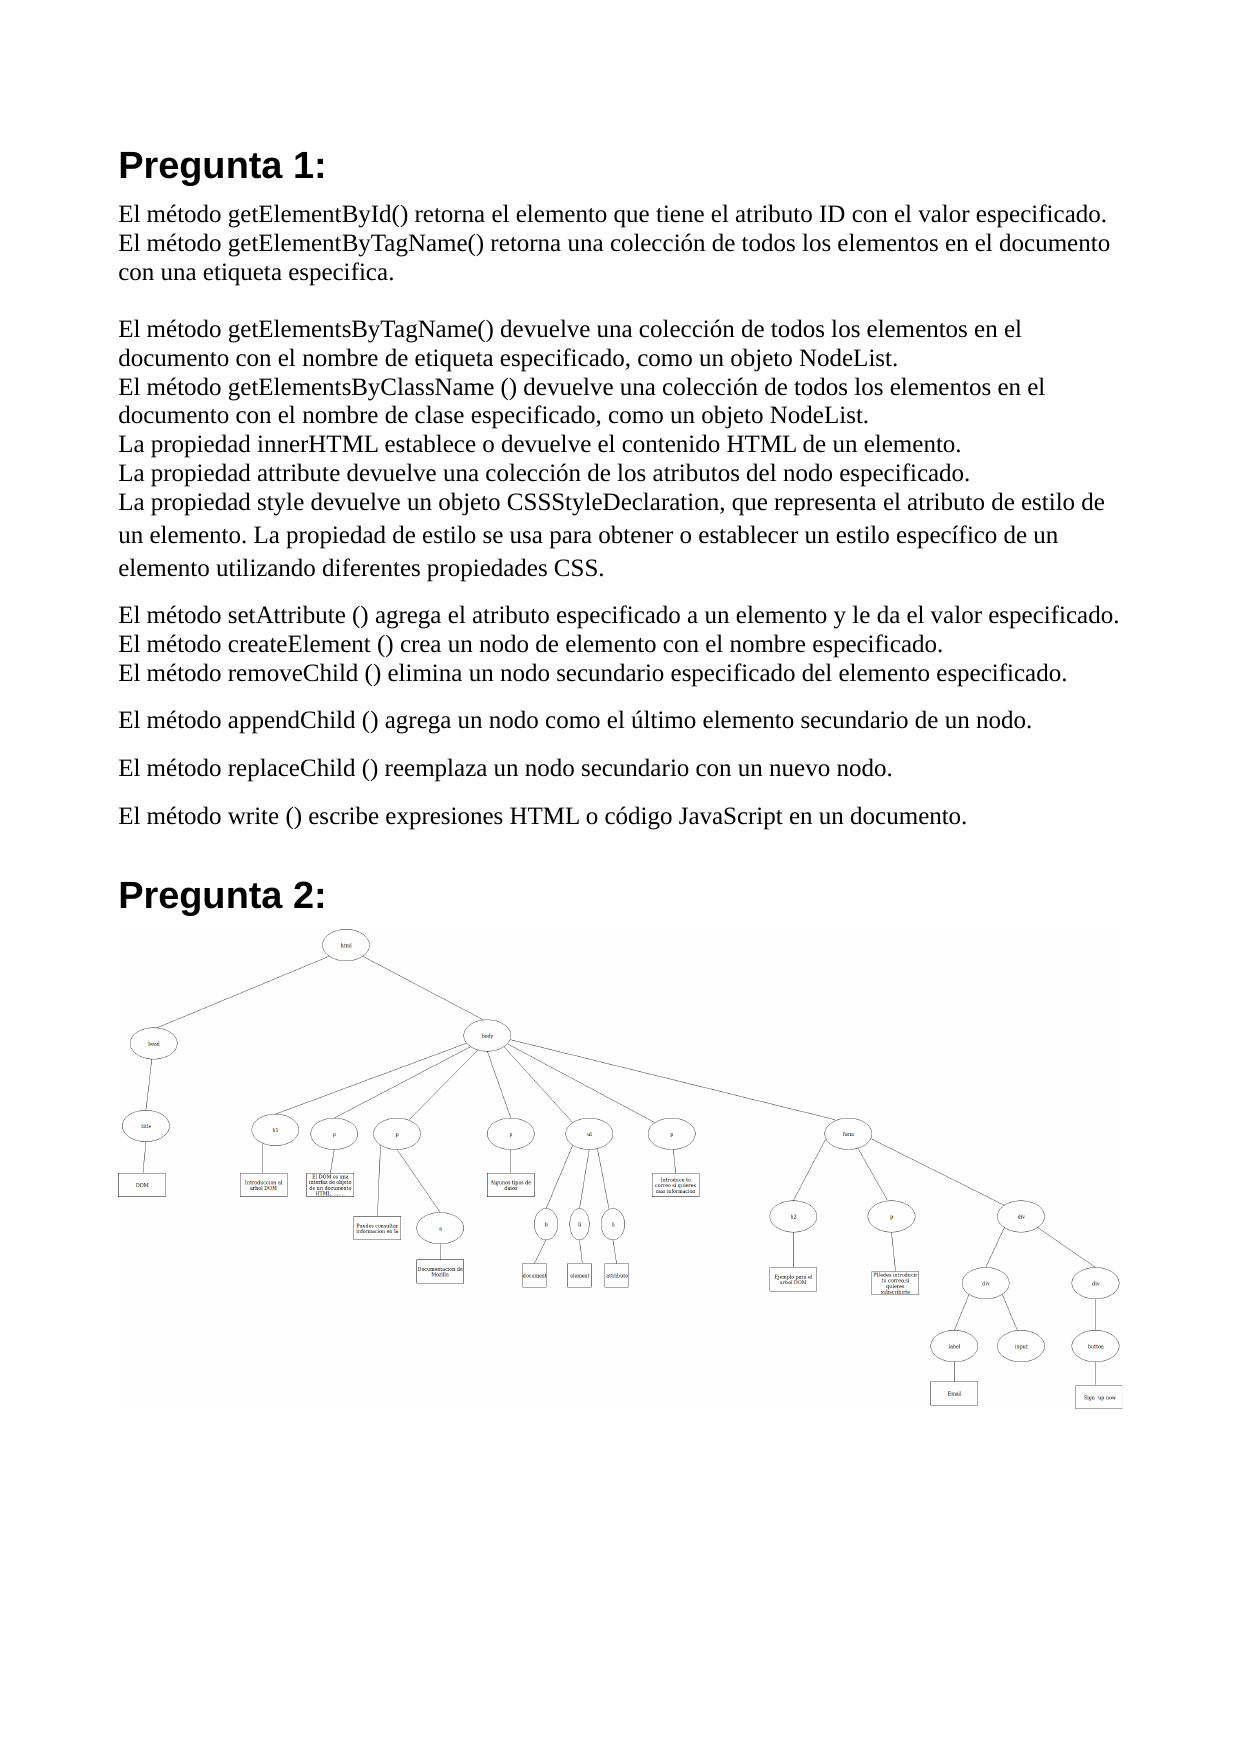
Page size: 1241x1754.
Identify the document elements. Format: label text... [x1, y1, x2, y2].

text El método removeChild () elimina un nodo secundario especificado del elemento especificado. [118, 658, 1122, 687]
text La propiedad innerHTML establece o devuelve el contenido HTML de un elemento. [118, 429, 1122, 458]
subtitle Pregunta 1: [118, 143, 1122, 187]
text El método appendChild () agrega un nodo como el último elemento secundario de un nodo. [118, 706, 1122, 734]
text El método getElementsByClassName () devuelve una colección de todos los elementos en el documento con el nombre de clase especificado, como un objeto NodeList. [118, 372, 1122, 429]
text La propiedad style devuelve un objeto CSSStyleDeclaration, que representa el atributo de estilo de un elemento. La propiedad de estilo se usa para obtener o establecer un estilo específico de un elemento utilizando diferentes propiedades CSS. [118, 487, 1122, 582]
text El método replaceChild () reemplaza un nodo secundario con un nuevo nodo. [118, 753, 1122, 782]
text El método write () escribe expresiones HTML o código JavaScript en un documento. [118, 801, 1122, 829]
picture [118, 929, 1123, 1409]
text La propiedad attribute devuelve una colección de los atributos del nodo especificado. [118, 458, 1122, 487]
text El método setAttribute () agrega el atributo especificado a un elemento y le da el valor especificado. [118, 600, 1122, 629]
subtitle Pregunta 2: [118, 873, 1122, 917]
text El método getElementById() retorna el elemento que tiene el atributo ID con el valor especificado. [118, 199, 1122, 228]
text El método getElementsByTagName() devuelve una colección de todos los elementos en el documento con el nombre de etiqueta especificado, como un objeto NodeList. [118, 314, 1122, 372]
text El método getElementByTagName() retorna una colección de todos los elementos en el documento con una etiqueta especifica. [118, 228, 1122, 286]
text El método createElement () crea un nodo de elemento con el nombre especificado. [118, 629, 1122, 658]
